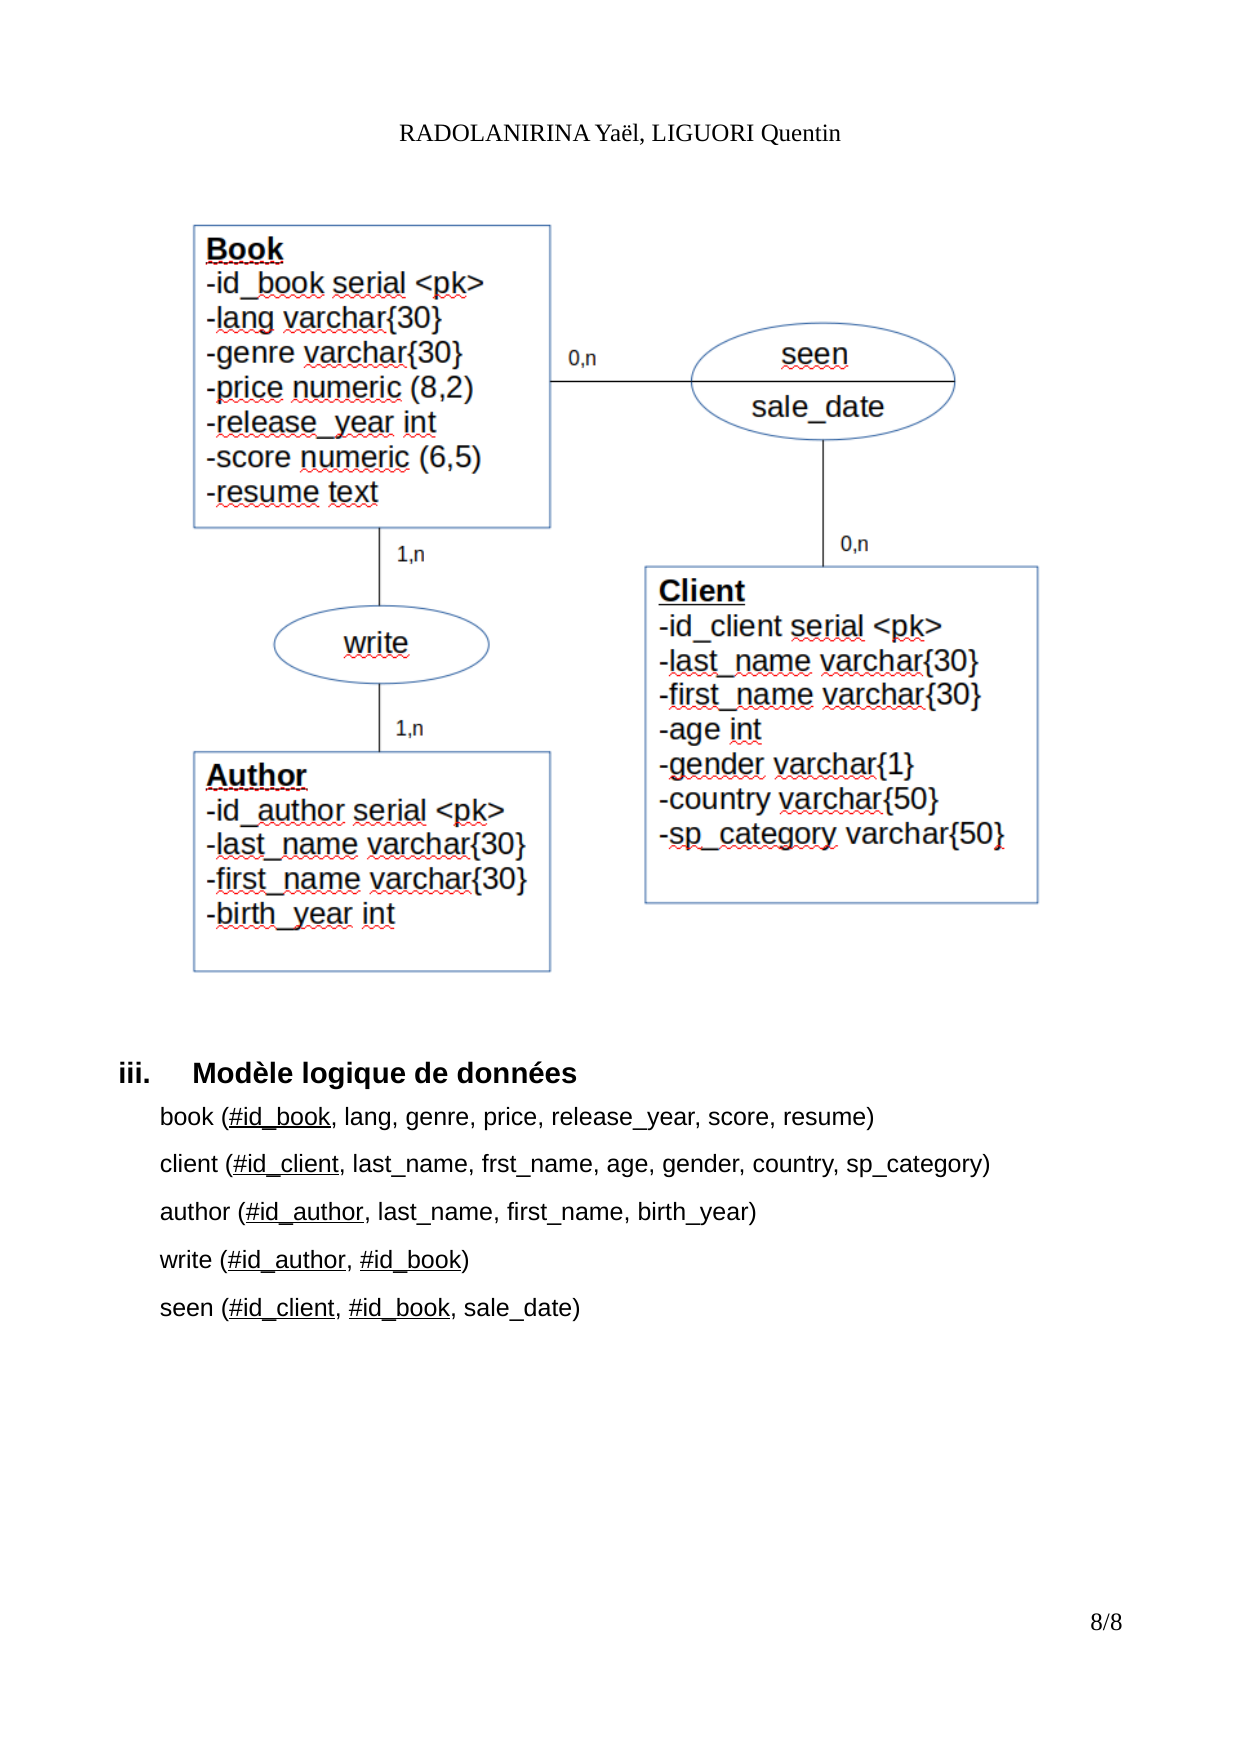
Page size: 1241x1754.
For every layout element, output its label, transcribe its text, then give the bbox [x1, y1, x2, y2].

subtitle Modèle logique de données [118, 1056, 1122, 1089]
text write (#id_author, #id_book) [118, 1245, 1122, 1274]
text book (#id_book, lang, genre, price, release_year, score, resume) [118, 1101, 1122, 1130]
text seen (#id_client, #id_book, sale_date) [118, 1293, 1122, 1321]
text client (#id_client, last_name, frst_name, age, gender, country, sp_category) [118, 1149, 1122, 1178]
picture [297, 205, 914, 992]
text author (#id_author, last_name, first_name, birth_year) [118, 1197, 1122, 1226]
